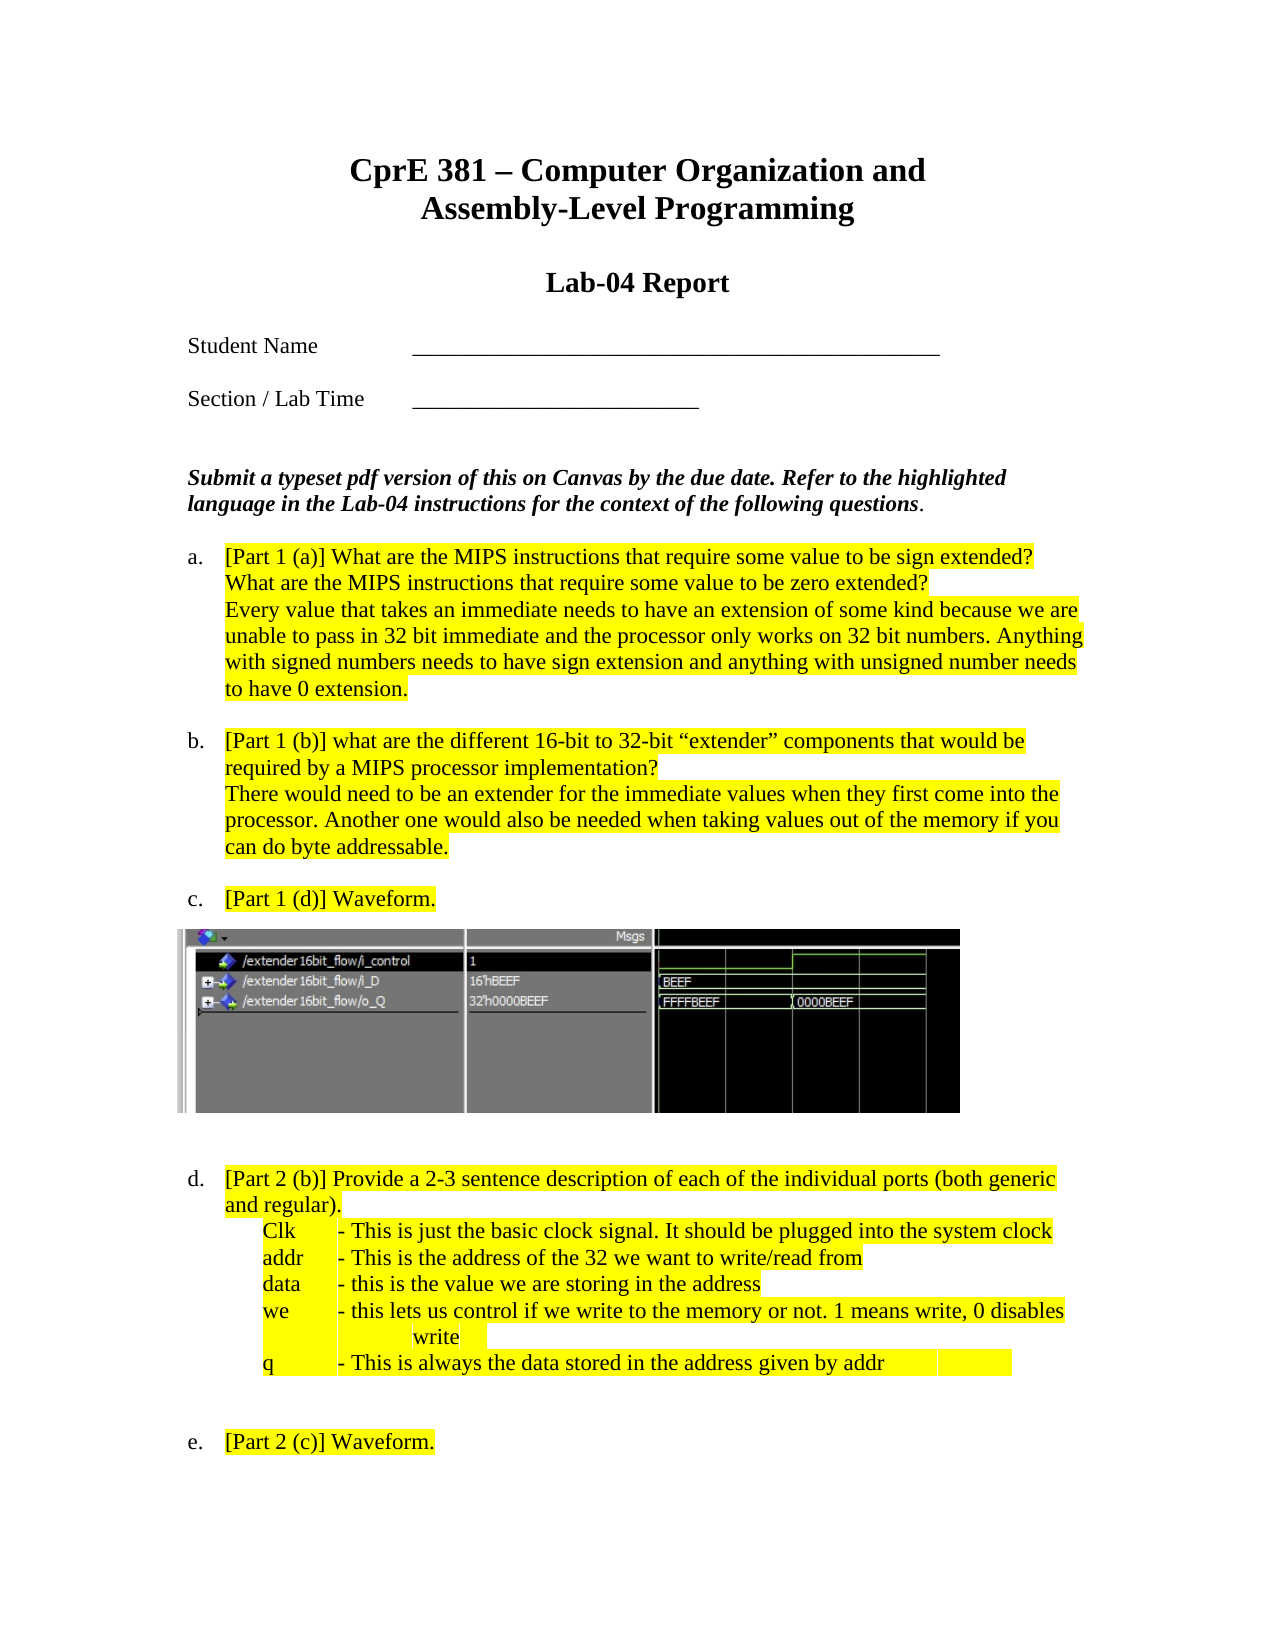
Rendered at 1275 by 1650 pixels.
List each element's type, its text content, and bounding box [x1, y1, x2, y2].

picture [177, 929, 960, 1113]
list [Part 2 (b)] Provide a 2-3 sentence description of each of the individual ports (both generic and regular). [187, 1165, 1087, 1218]
list [Part 1 (a)] What are the MIPS instructions that require some value to be sign extended? What are the MIPS instructions that require some value to be zero extended? [187, 543, 1087, 596]
list Every value that takes an immediate needs to have an extension of some kind because we are unable to pass in 32 bit immediate and the processor only works on 32 bit numbers. Anything with signed numbers needs to have sign extension and anything with unsigned number needs to have 0 extension. [187, 596, 1087, 701]
list q - This is always the data stored in the address given by addr [262, 1349, 1087, 1376]
list There would need to be an extender for the immediate values when they first come into the processor. Another one would also be needed when taking values out of the memory if you can do byte addressable. [187, 780, 1087, 859]
subtitle Lab-04 Report [187, 265, 1087, 298]
list [Part 1 (b)] what are the different 16-bit to 32-bit “extender” components that would be required by a MIPS processor implementation? [187, 727, 1087, 780]
subtitle CprE 381 – Computer Organization and [187, 150, 1087, 188]
text Student Name ______________________________________________ [187, 332, 1087, 358]
list Clk - This is just the basic clock signal. It should be plugged into the system clock [262, 1218, 1087, 1244]
list [Part 1 (d)] Waveform. [187, 886, 1087, 912]
subtitle Assembly-Level Programming [187, 188, 1087, 227]
list data - this is the value we are storing in the address [262, 1270, 1087, 1297]
text Submit a typeset pdf version of this on Canvas by the due date. Refer to the highlighted language in the Lab-04 instructions for the context of the following questions. [187, 464, 1087, 517]
list [Part 2 (c)] Waveform. [187, 1428, 1087, 1455]
subtitle Section / Lab Time _________________________ [187, 385, 1087, 411]
list addr - This is the address of the 32 we want to write/read from [262, 1244, 1087, 1270]
list we - this lets us control if we write to the memory or not. 1 means write, 0 disables write [262, 1297, 1087, 1349]
